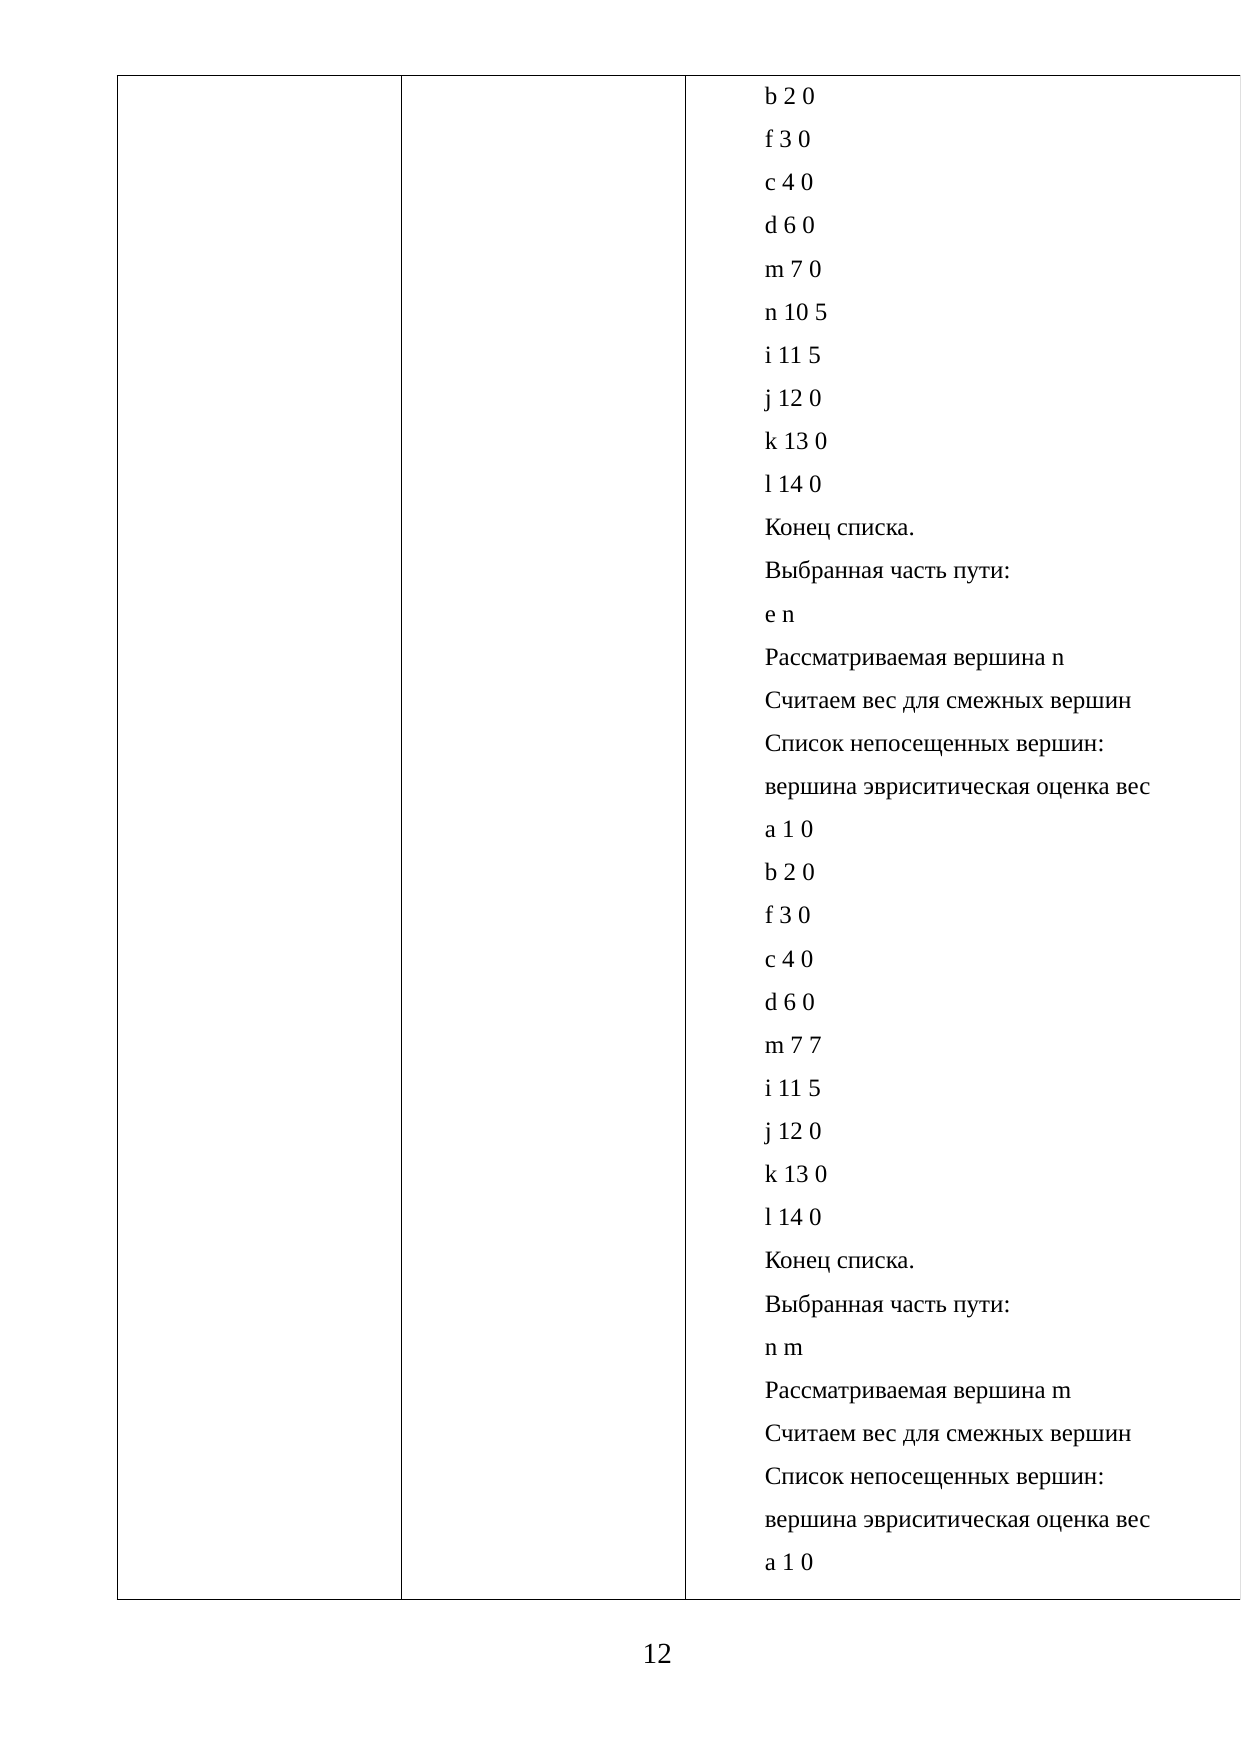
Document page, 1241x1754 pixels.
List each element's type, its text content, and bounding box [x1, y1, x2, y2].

table_cell [118, 76, 401, 1599]
table_cell [402, 76, 685, 1599]
table_cell Хотите считать данные из файла или ввести самостоятельно?(1/2) 1 Рассматриваемая вершина g Считаем вес для смежных вершин Список непосещенных вершин: вершина эвриситическая оценка вес a 1 0 b 2 0 f 3 0 c 4 0 d 6 0 m 7 0 e 8 4 h 9 0 n 10 0 i 11 5 j 12 0 k 13 0 l 14 0 Конец списка. Выбранная часть пути: g e Рассматриваемая вершина e Считаем вес для смежных вершин Список непосещенных вершин: вершина эвриситическая оценка вес a 1 0 b 2 0 f 3 0 c 4 0 d 6 0 m 7 0 h 9 5 n 10 5 i 11 5 j 12 0 k 13 0 l 14 0 Конец списка. Выбранная часть пути: e h Рассматриваемая вершина h Считаем вес для смежных вершин Список непосещенных вершин: вершина эвриситическая оценка вес a 1 0 b 2 0 f 3 0 c 4 0 d 6 0 m 7 0 n 10 5 i 11 5 j 12 0 k 13 0 l 14 0 Конец списка. Выбранная часть пути: e n Рассматриваемая вершина n Считаем вес для смежных вершин Список непосещенных вершин: вершина эвриситическая оценка вес a 1 0 b 2 0 f 3 0 c 4 0 d 6 0 m 7 7 i 11 5 j 12 0 k 13 0 l 14 0 Конец списка. Выбранная часть пути: n m Рассматриваемая вершина m Считаем вес для смежных вершин Список непосещенных вершин: вершина эвриситическая оценка вес a 1 0 b 2 0 f 3 0 c 4 0 d 6 0 i 11 5 j 12 10 k 13 0 l 14 0 Конец списка. Выбранная часть пути: g i Рассматриваемая вершина i Считаем вес для смежных вершин Список непосещенных вершин: вершина эвриситическая оценка вес a 1 0 b 2 0 f 3 0 c 4 0 d 6 0 j 12 10 k 13 6 l 14 0 Конец списка. Выбранная часть пути: i k Рассматриваемая вершина k Считаем вес для смежных вершин Список непосещенных вершин: вершина эвриситическая оценка вес a 1 0 b 2 0 f 3 0 c 4 0 d 6 0 j 12 10 l 14 0 Конец списка. Выбранная часть пути: m j Результат работы алгоритма: genmj Хотите продолжить?(y/n) n [686, 76, 1240, 1599]
